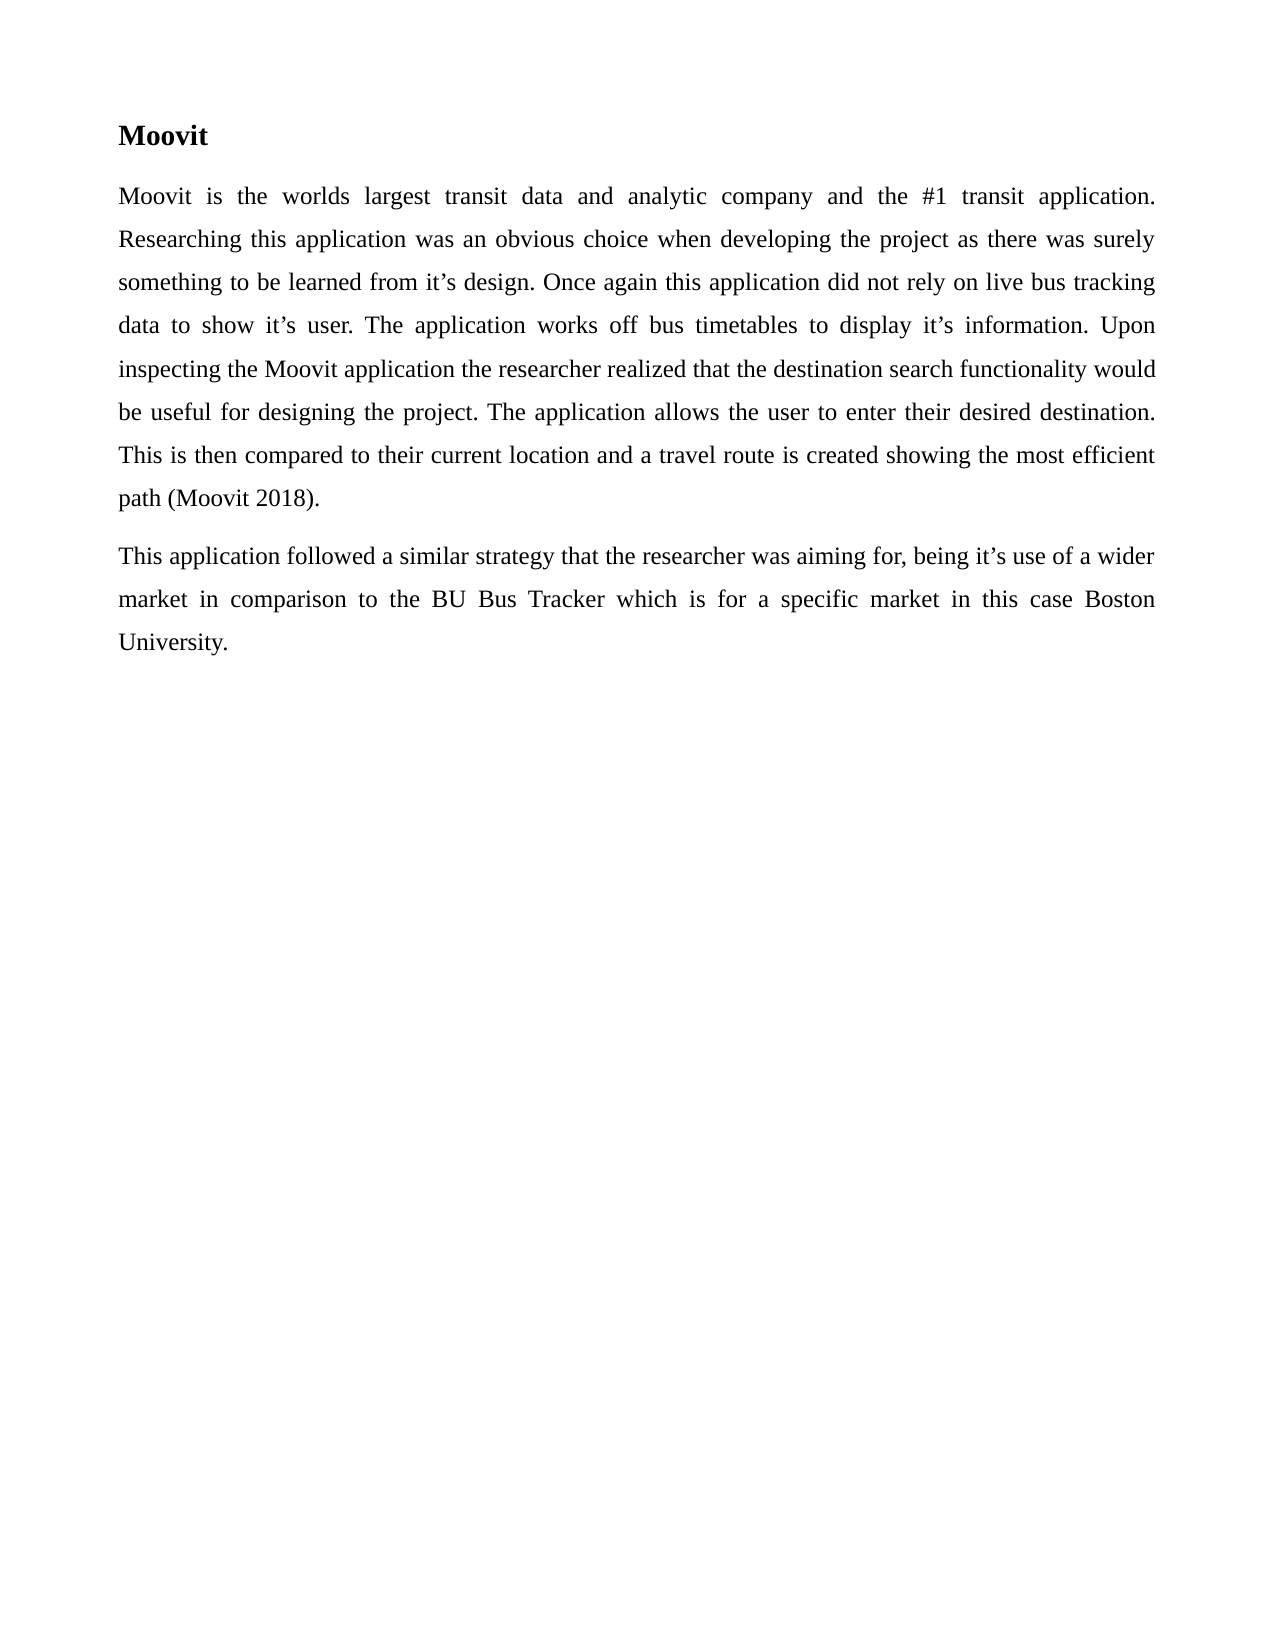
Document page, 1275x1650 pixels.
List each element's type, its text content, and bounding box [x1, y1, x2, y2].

text This application followed a similar strategy that the researcher was aiming for, being it’s use of a wider market in comparison to the BU Bus Tracker which is for a specific market in this case Boston University. [118, 541, 1157, 656]
text Moovit is the worlds largest transit data and analytic company and the #1 transit application. Researching this application was an obvious choice when developing the project as there was surely something to be learned from it’s design. Once again this application did not rely on live bus tracking data to show it’s user. The application works off bus timetables to display it’s information. Upon inspecting the Moovit application the researcher realized that the destination search functionality would be useful for designing the project. The application allows the user to enter their desired destination. This is then compared to their current location and a travel route is created showing the most efficient path (Moovit 2018). [118, 181, 1157, 512]
subtitle Moovit [118, 118, 1157, 152]
